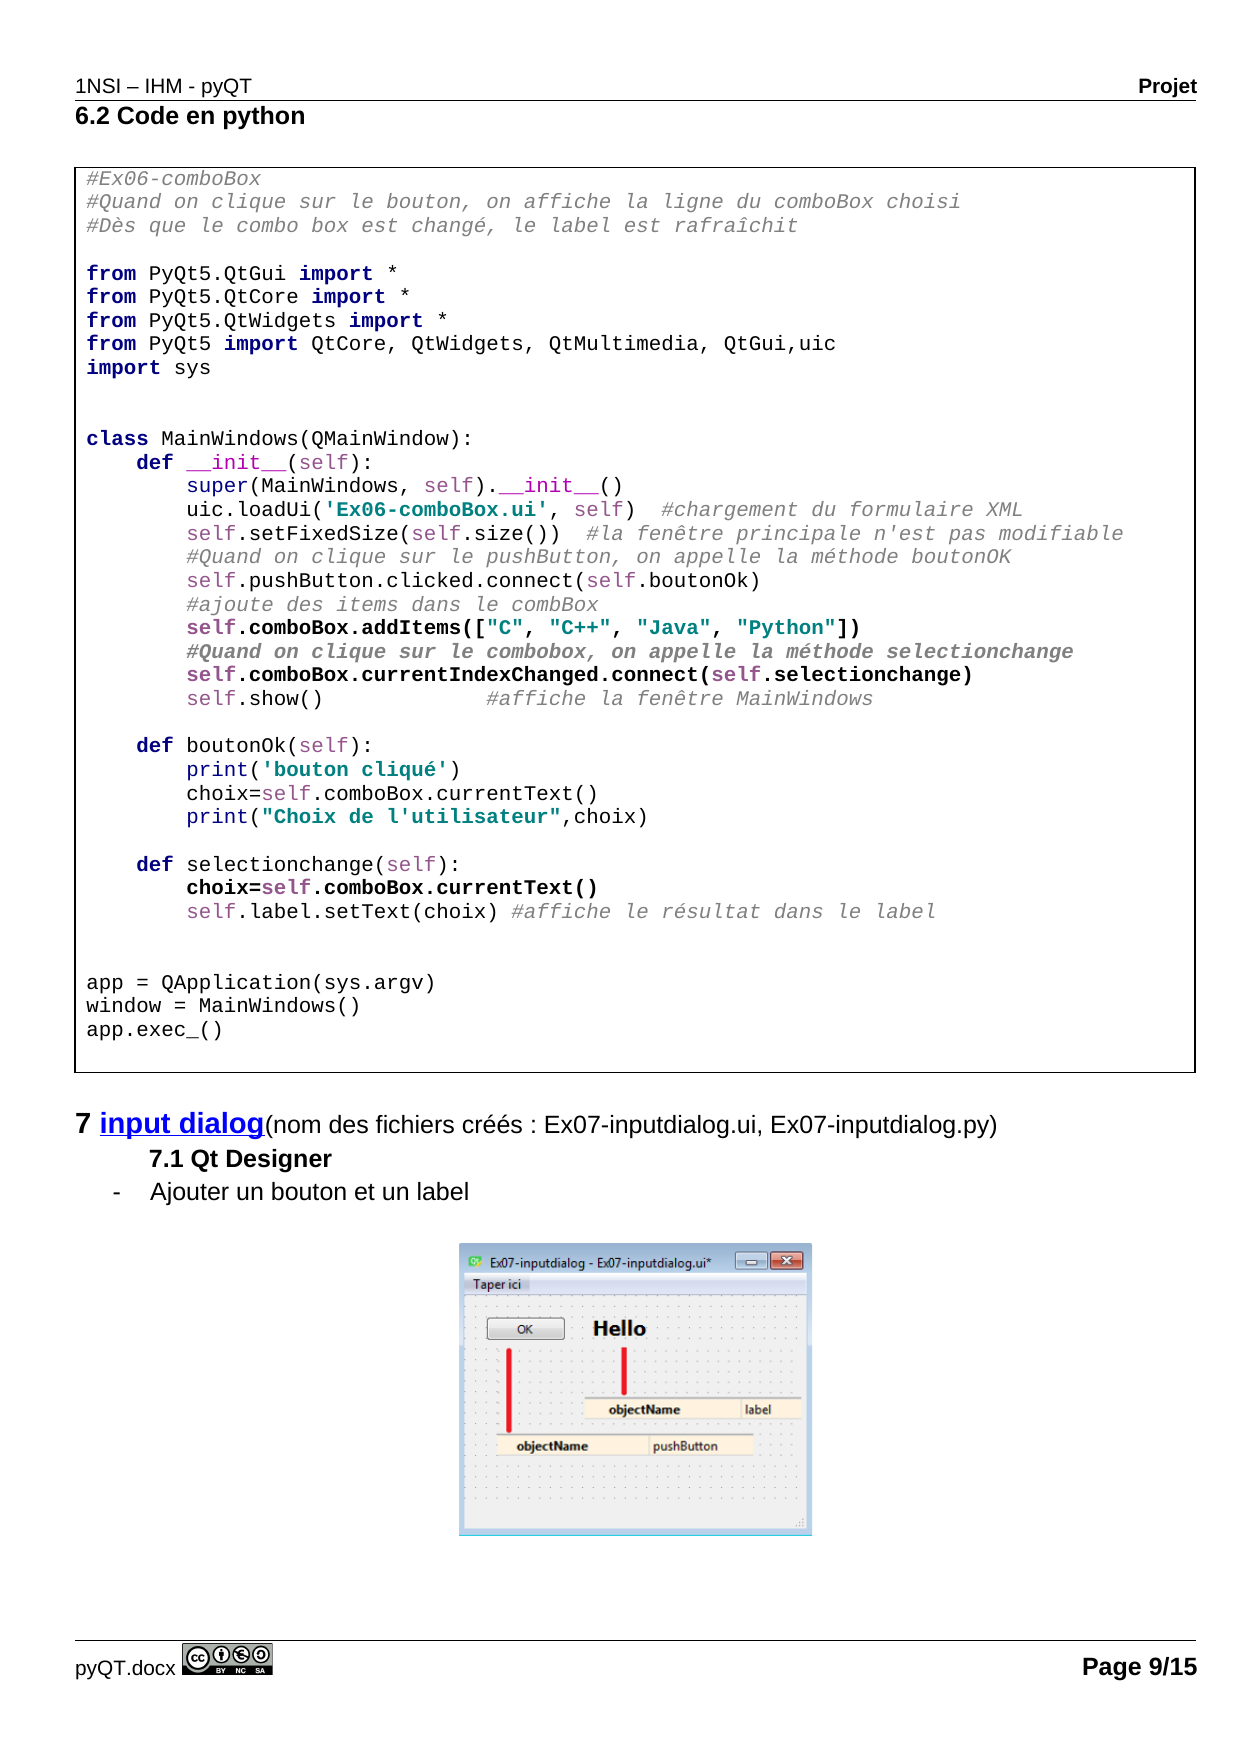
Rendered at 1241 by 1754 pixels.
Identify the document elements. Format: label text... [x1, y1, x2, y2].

text 6.2 Code en python [75, 101, 1196, 129]
picture [182, 1643, 273, 1675]
text 7.1 Qt Designer [75, 1144, 1196, 1173]
list Ajouter un bouton et un label [112, 1177, 1196, 1206]
text 7 input dialog(nom des fichiers créés : Ex07-inputdialog.ui, Ex07-inputdialog.py) [75, 1106, 1196, 1139]
picture [458, 1243, 813, 1536]
table_header #Ex06-comboBox #Quand on clique sur le bouton, on affiche la ligne du comboBox choisi #Dès que le combo box est changé, le label est rafraîchit from PyQt5.QtGui import * from PyQt5.QtCore import * from PyQt5.QtWidgets import * from PyQt5 import QtCore, QtWidgets, QtMultimedia, QtGui,uic import sys class MainWindows(QMainWindow): def __init__(self): super(MainWindows, self).__init__() uic.loadUi('Ex06-comboBox.ui', self) #chargement du formulaire XML self.setFixedSize(self.size()) #la fenêtre principale n'est pas modifiable #Quand on clique sur le pushButton, on appelle la méthode boutonOK self.pushButton.clicked.connect(self.boutonOk) #ajoute des items dans le combBox self.comboBox.addItems(["C", "C++", "Java", "Python"]) #Quand on clique sur le combobox, on appelle la méthode selectionchange self.comboBox.currentIndexChanged.connect(self.selectionchange) self.show() #affiche la fenêtre MainWindows def boutonOk(self): print('bouton cliqué') choix=self.comboBox.currentText() print("Choix de l'utilisateur",choix) def selectionchange(self): choix=self.comboBox.currentText() self.label.setText(choix) #affiche le résultat dans le label app = QApplication(sys.argv) window = MainWindows() app.exec_() [76, 168, 1194, 1072]
